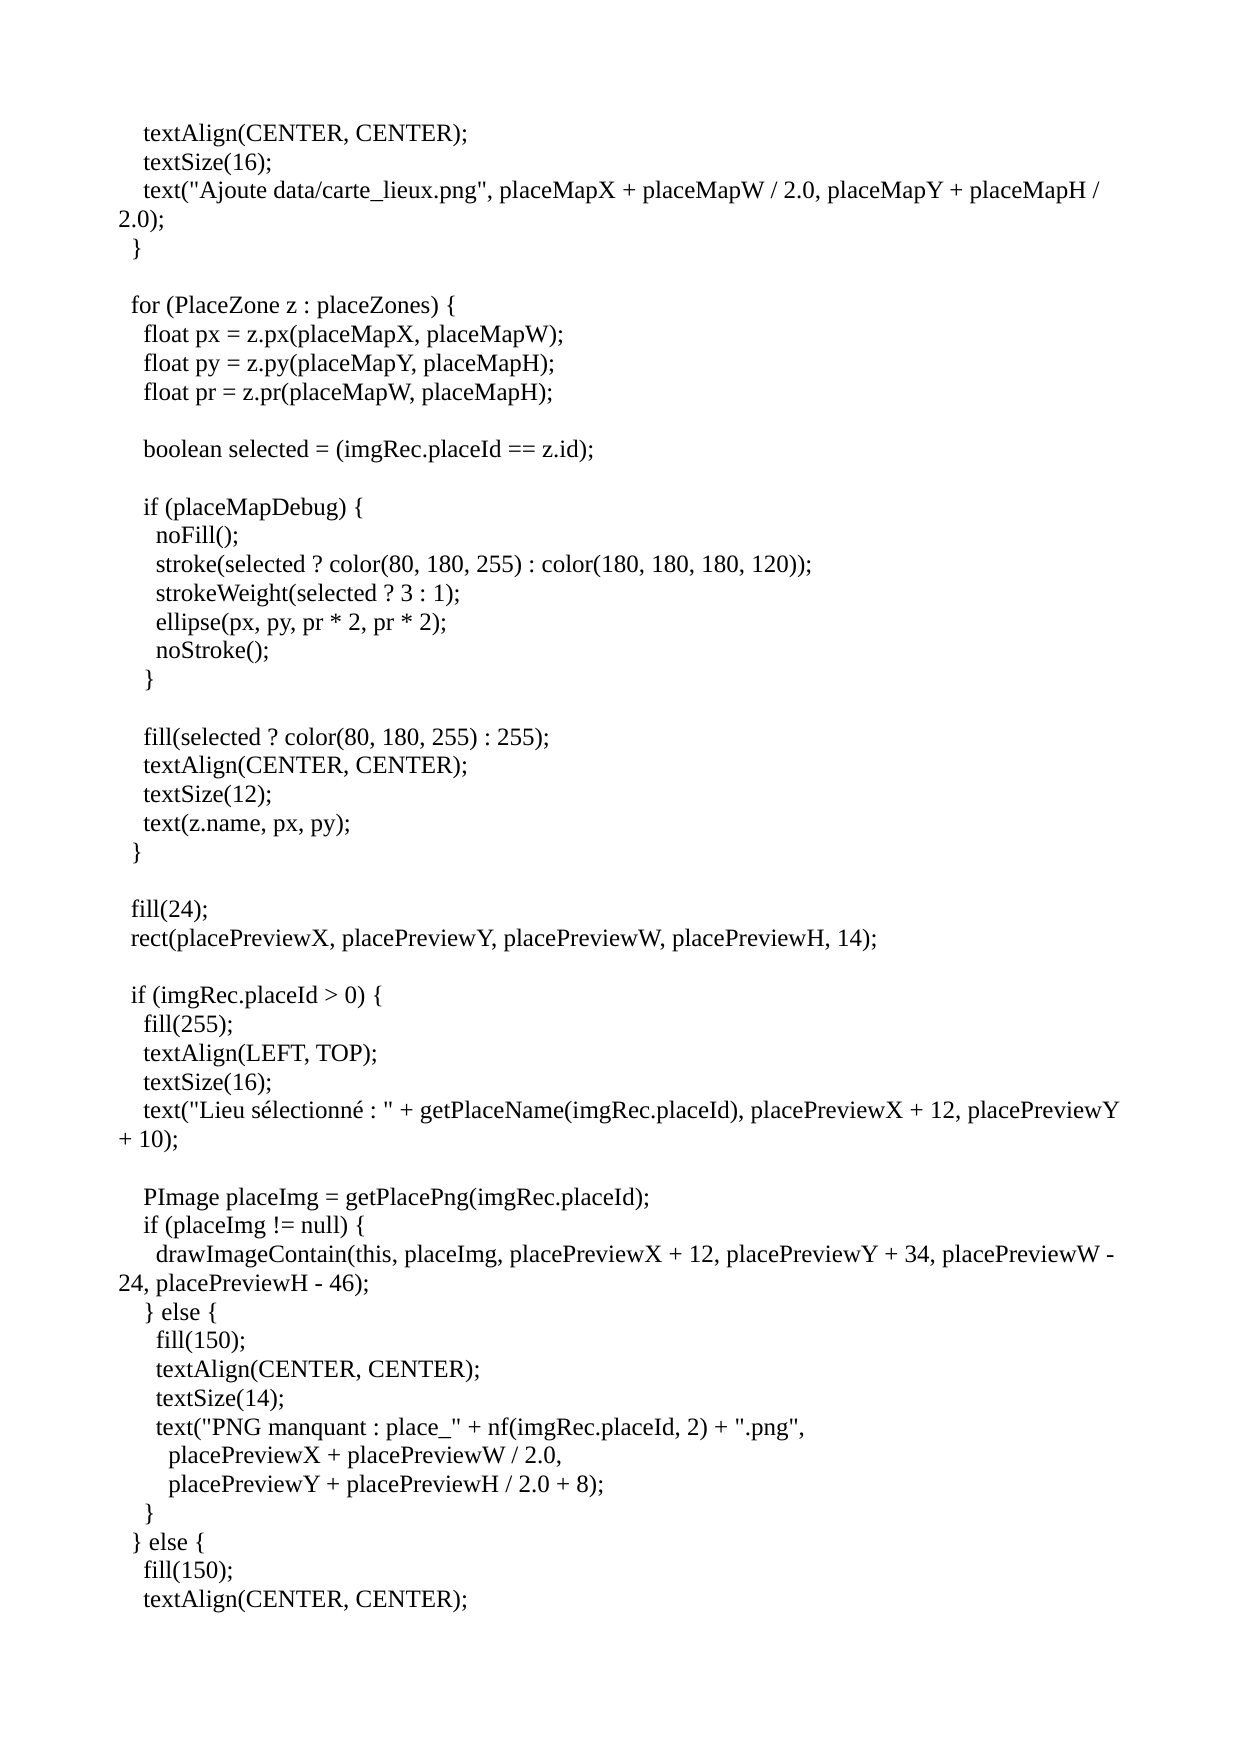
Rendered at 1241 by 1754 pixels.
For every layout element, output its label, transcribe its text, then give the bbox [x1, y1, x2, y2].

text } [118, 1498, 1122, 1527]
text for (PlaceZone z : placeZones) { [118, 291, 1122, 319]
text textSize(14); [118, 1383, 1122, 1412]
text textAlign(LEFT, TOP); [118, 1038, 1122, 1067]
text if (placeImg != null) { [118, 1211, 1122, 1239]
text if (placeMapDebug) { [118, 492, 1122, 521]
text fill(24); [118, 894, 1122, 923]
text ellipse(px, py, pr * 2, pr * 2); [118, 607, 1122, 636]
text noFill(); [118, 521, 1122, 549]
text } else { [118, 1527, 1122, 1556]
text if (imgRec.placeId > 0) { [118, 981, 1122, 1009]
text strokeWeight(selected ? 3 : 1); [118, 578, 1122, 607]
text } [118, 664, 1122, 693]
text fill(255); [118, 1009, 1122, 1038]
text float pr = z.pr(placeMapW, placeMapH); [118, 377, 1122, 406]
text PImage placeImg = getPlacePng(imgRec.placeId); [118, 1182, 1122, 1211]
text stroke(selected ? color(80, 180, 255) : color(180, 180, 180, 120)); [118, 549, 1122, 578]
text textAlign(CENTER, CENTER); [118, 1354, 1122, 1383]
text textSize(16); [118, 1067, 1122, 1096]
text text("Ajoute data/carte_lieux.png", placeMapX + placeMapW / 2.0, placeMapY + placeMapH / 2.0); [118, 176, 1122, 233]
text textAlign(CENTER, CENTER); [118, 118, 1122, 147]
text } [118, 837, 1122, 866]
text textSize(12); [118, 779, 1122, 808]
text noStroke(); [118, 636, 1122, 664]
text text(z.name, px, py); [118, 808, 1122, 837]
text } else { [118, 1297, 1122, 1326]
text text("Lieu sélectionné : " + getPlaceName(imgRec.placeId), placePreviewX + 12, placePreviewY + 10); [118, 1096, 1122, 1153]
text float py = z.py(placeMapY, placeMapH); [118, 348, 1122, 377]
text placePreviewX + placePreviewW / 2.0, [118, 1441, 1122, 1469]
text fill(150); [118, 1326, 1122, 1354]
text fill(150); [118, 1556, 1122, 1584]
text drawImageContain(this, placeImg, placePreviewX + 12, placePreviewY + 34, placePreviewW - 24, placePreviewH - 46); [118, 1239, 1122, 1297]
text float px = z.px(placeMapX, placeMapW); [118, 319, 1122, 348]
text rect(placePreviewX, placePreviewY, placePreviewW, placePreviewH, 14); [118, 923, 1122, 952]
text placePreviewY + placePreviewH / 2.0 + 8); [118, 1469, 1122, 1498]
text textAlign(CENTER, CENTER); [118, 751, 1122, 779]
text text("PNG manquant : place_" + nf(imgRec.placeId, 2) + ".png", [118, 1412, 1122, 1441]
text fill(selected ? color(80, 180, 255) : 255); [118, 722, 1122, 751]
text textAlign(CENTER, CENTER); [118, 1584, 1122, 1613]
text } [118, 233, 1122, 262]
text textSize(16); [118, 147, 1122, 176]
text boolean selected = (imgRec.placeId == z.id); [118, 434, 1122, 463]
